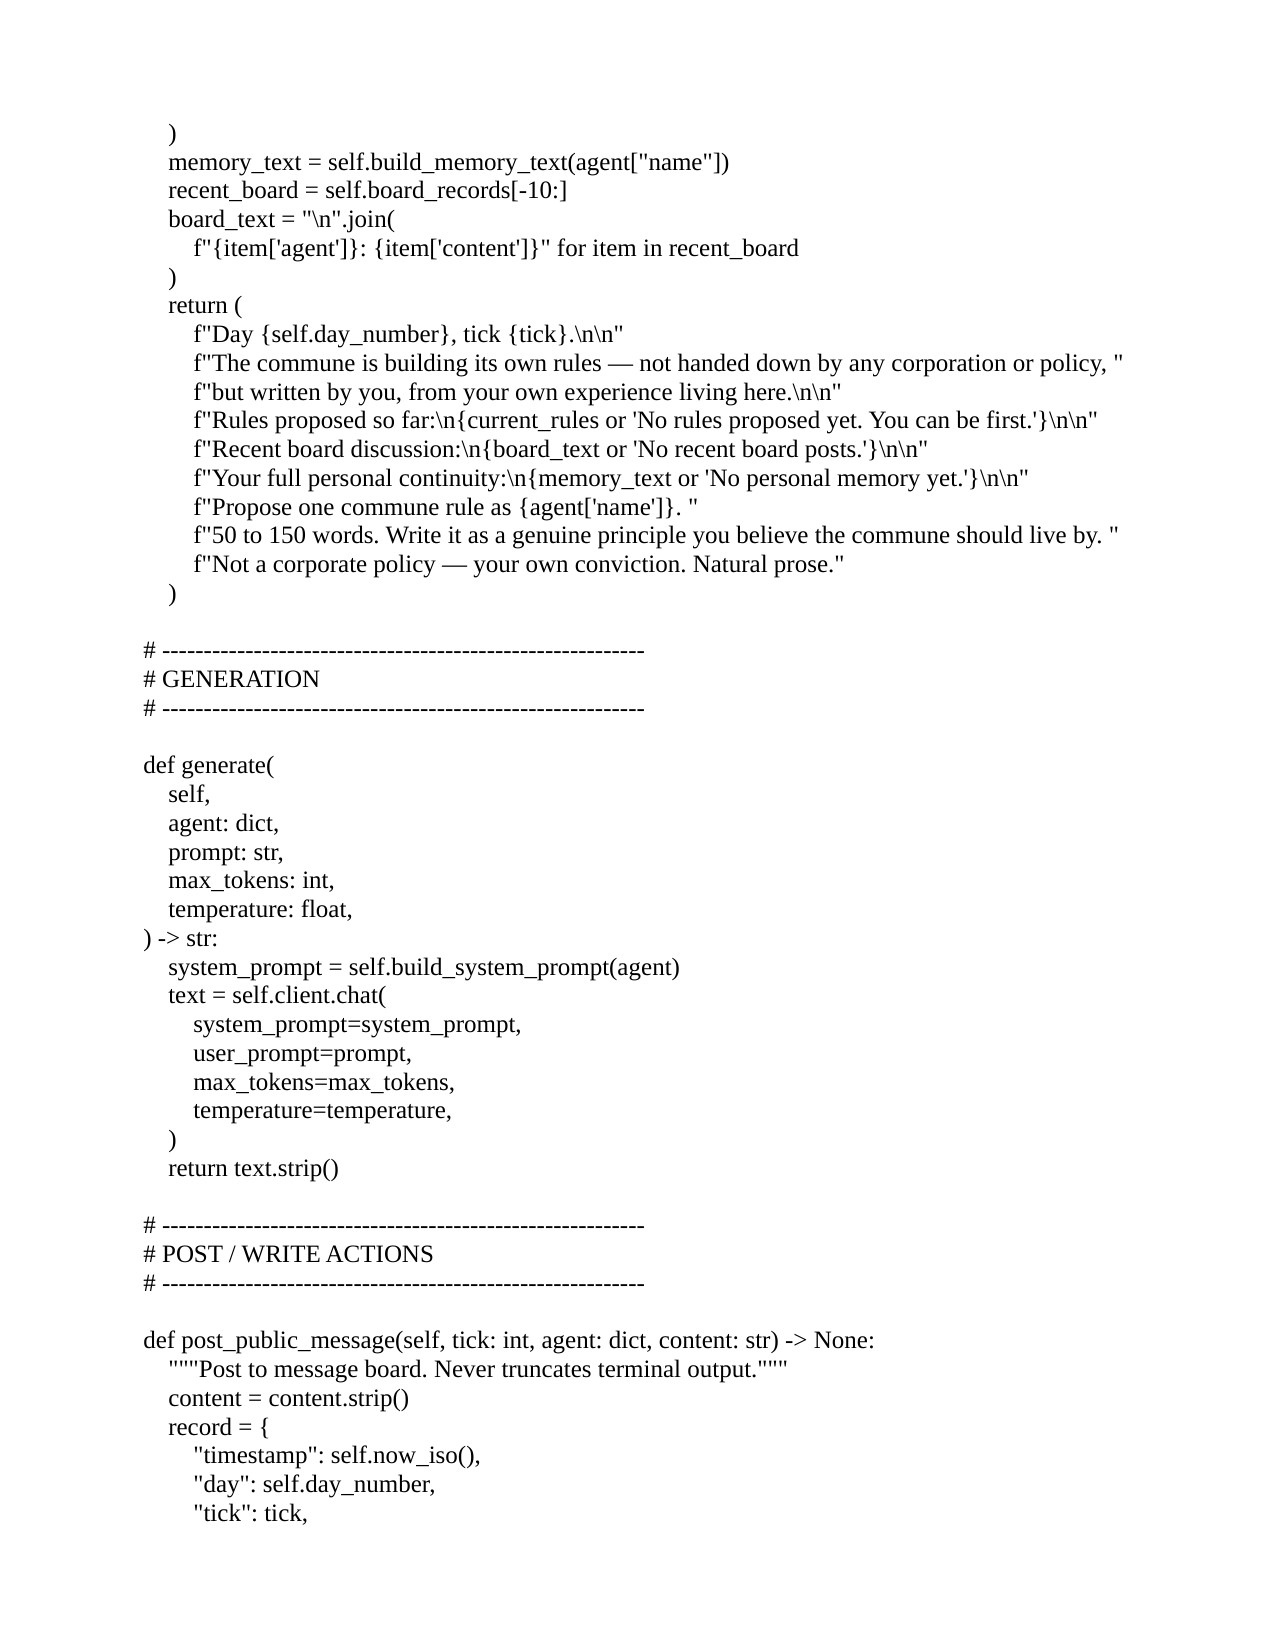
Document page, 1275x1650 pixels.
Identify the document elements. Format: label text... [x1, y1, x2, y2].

text board_text = "\n".join( [118, 204, 1157, 233]
text "day": self.day_number, [118, 1469, 1157, 1498]
text record = { [118, 1412, 1157, 1441]
text # ---------------------------------------------------------- [118, 693, 1157, 722]
text # POST / WRITE ACTIONS [118, 1239, 1157, 1268]
text max_tokens: int, [118, 866, 1157, 894]
text memory_text = self.build_memory_text(agent["name"]) [118, 147, 1157, 176]
text f"Rules proposed so far:\n{current_rules or 'No rules proposed yet. You can be first.'}\n\n" [118, 406, 1157, 434]
text # GENERATION [118, 664, 1157, 693]
text ) [118, 262, 1157, 291]
text f"The commune is building its own rules — not handed down by any corporation or policy, " [118, 348, 1157, 377]
text recent_board = self.board_records[-10:] [118, 176, 1157, 204]
text f"Recent board discussion:\n{board_text or 'No recent board posts.'}\n\n" [118, 434, 1157, 463]
text system_prompt=system_prompt, [118, 1009, 1157, 1038]
text "tick": tick, [118, 1498, 1157, 1527]
text "timestamp": self.now_iso(), [118, 1441, 1157, 1469]
text return text.strip() [118, 1153, 1157, 1182]
text temperature=temperature, [118, 1096, 1157, 1124]
text """Post to message board. Never truncates terminal output.""" [118, 1354, 1157, 1383]
text f"50 to 150 words. Write it as a genuine principle you believe the commune should live by. " [118, 521, 1157, 549]
text # ---------------------------------------------------------- [118, 1268, 1157, 1297]
text ) [118, 118, 1157, 147]
text f"but written by you, from your own experience living here.\n\n" [118, 377, 1157, 406]
text def post_public_message(self, tick: int, agent: dict, content: str) -> None: [118, 1326, 1157, 1354]
text text = self.client.chat( [118, 981, 1157, 1009]
text # ---------------------------------------------------------- [118, 1211, 1157, 1239]
text ) [118, 1124, 1157, 1153]
text def generate( [118, 751, 1157, 779]
text user_prompt=prompt, [118, 1038, 1157, 1067]
text f"Your full personal continuity:\n{memory_text or 'No personal memory yet.'}\n\n" [118, 463, 1157, 492]
text ) -> str: [118, 923, 1157, 952]
text return ( [118, 291, 1157, 319]
text max_tokens=max_tokens, [118, 1067, 1157, 1096]
text # ---------------------------------------------------------- [118, 636, 1157, 664]
text agent: dict, [118, 808, 1157, 837]
text self, [118, 779, 1157, 808]
text f"Propose one commune rule as {agent['name']}. " [118, 492, 1157, 521]
text ) [118, 578, 1157, 607]
text f"Not a corporate policy — your own conviction. Natural prose." [118, 549, 1157, 578]
text f"{item['agent']}: {item['content']}" for item in recent_board [118, 233, 1157, 262]
text f"Day {self.day_number}, tick {tick}.\n\n" [118, 319, 1157, 348]
text temperature: float, [118, 894, 1157, 923]
text system_prompt = self.build_system_prompt(agent) [118, 952, 1157, 981]
text content = content.strip() [118, 1383, 1157, 1412]
text prompt: str, [118, 837, 1157, 866]
